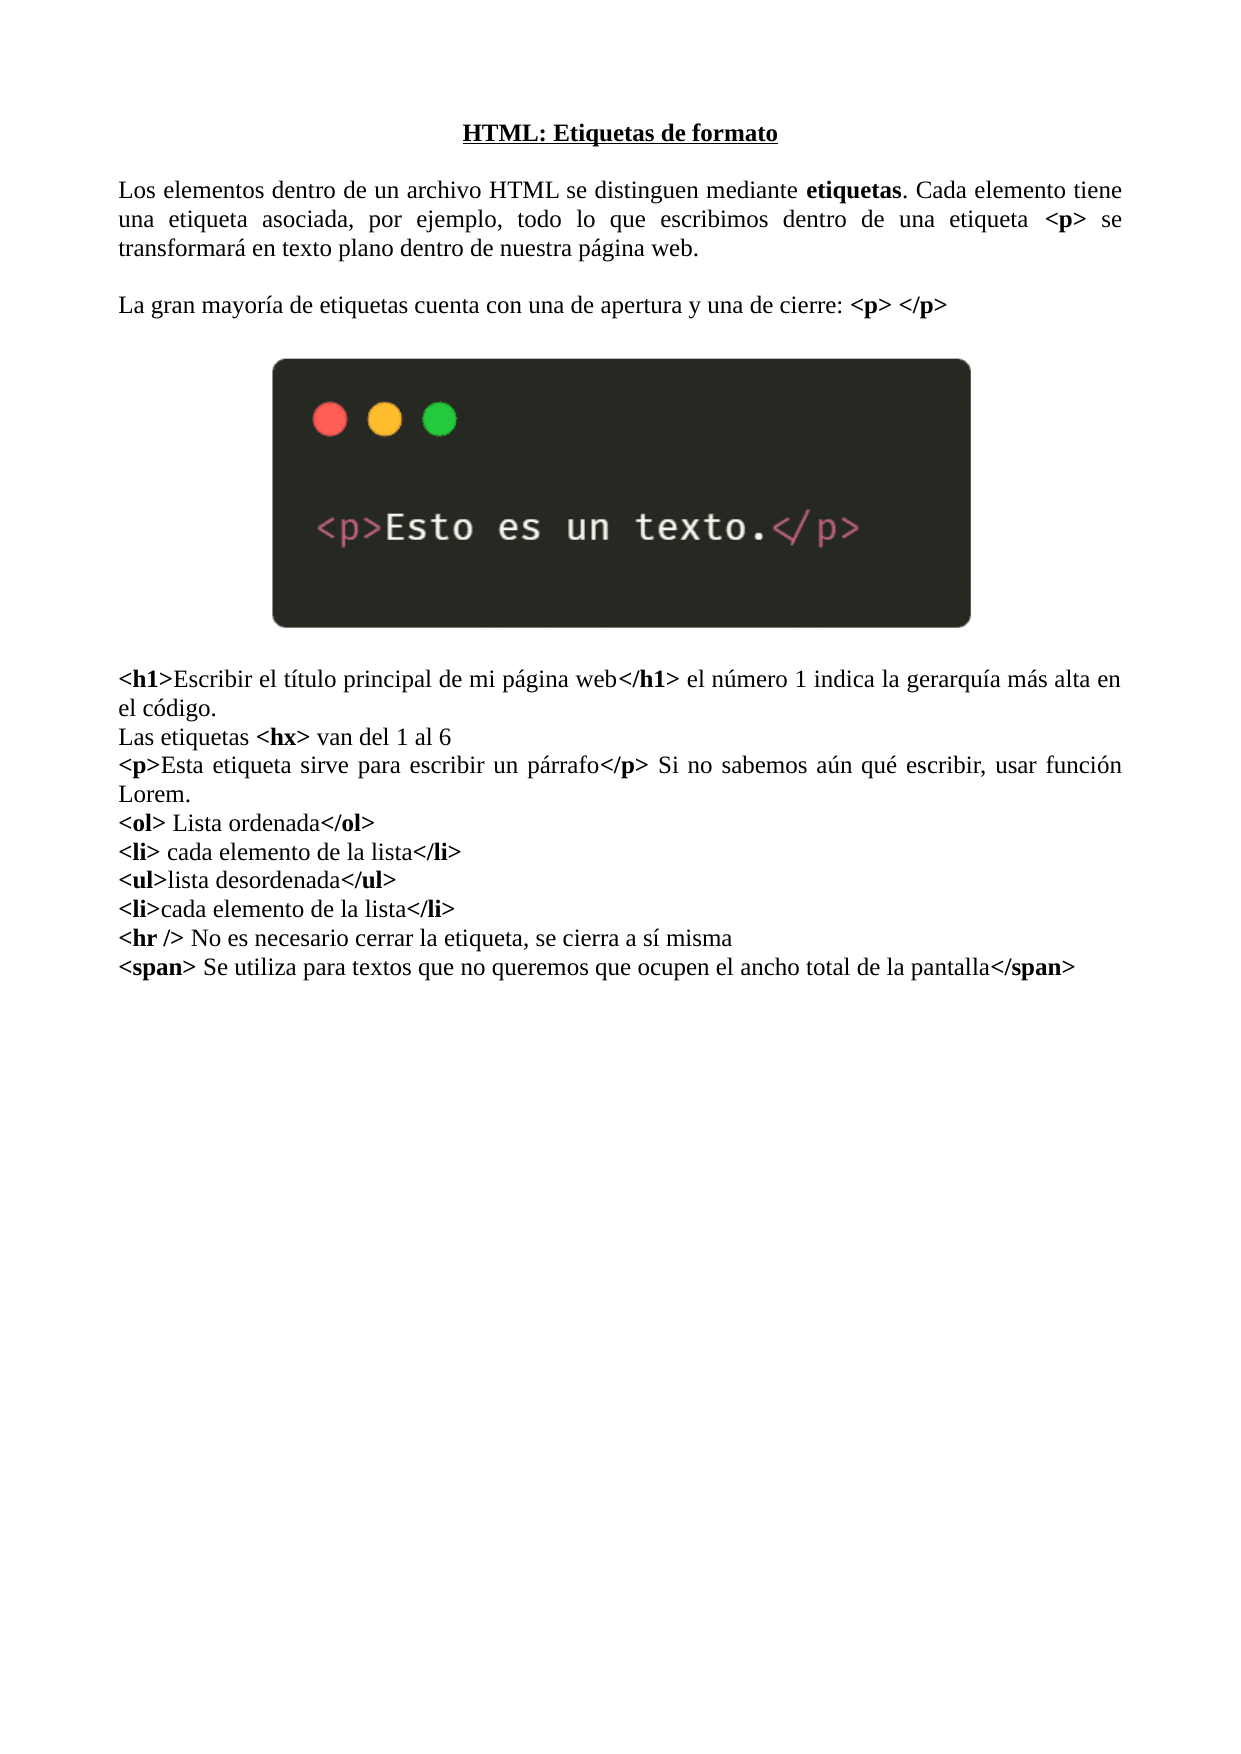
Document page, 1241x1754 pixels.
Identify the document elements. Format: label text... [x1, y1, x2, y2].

text <ol> Lista ordenada</ol> [118, 808, 1122, 837]
text Los elementos dentro de un archivo HTML se distinguen mediante etiquetas. Cada elemento tiene una etiqueta asociada, por ejemplo, todo lo que escribimos dentro de una etiqueta <p> se transformará en texto plano dentro de nuestra página web. [118, 176, 1122, 262]
text <span> Se utiliza para textos que no queremos que ocupen el ancho total de la pantalla</span> [118, 952, 1122, 980]
text <ul>lista desordenada</ul> [118, 865, 1122, 894]
text La gran mayoría de etiquetas cuenta con una de apertura y una de cierre: <p> </p> [118, 291, 1122, 319]
text <h1>Escribir el título principal de mi página web</h1> el número 1 indica la gerarquía más alta en el código. [118, 664, 1122, 722]
picture [118, 348, 1123, 636]
text <hr /> No es necesario cerrar la etiqueta, se cierra a sí misma [118, 923, 1122, 952]
text <li>cada elemento de la lista</li> [118, 894, 1122, 923]
text <li> cada elemento de la lista</li> [118, 837, 1122, 865]
text <p>Esta etiqueta sirve para escribir un párrafo</p> Si no sabemos aún qué escribir, usar función Lorem. [118, 750, 1122, 808]
text Las etiquetas <hx> van del 1 al 6 [118, 722, 1122, 750]
text HTML: Etiquetas de formato [118, 118, 1122, 147]
